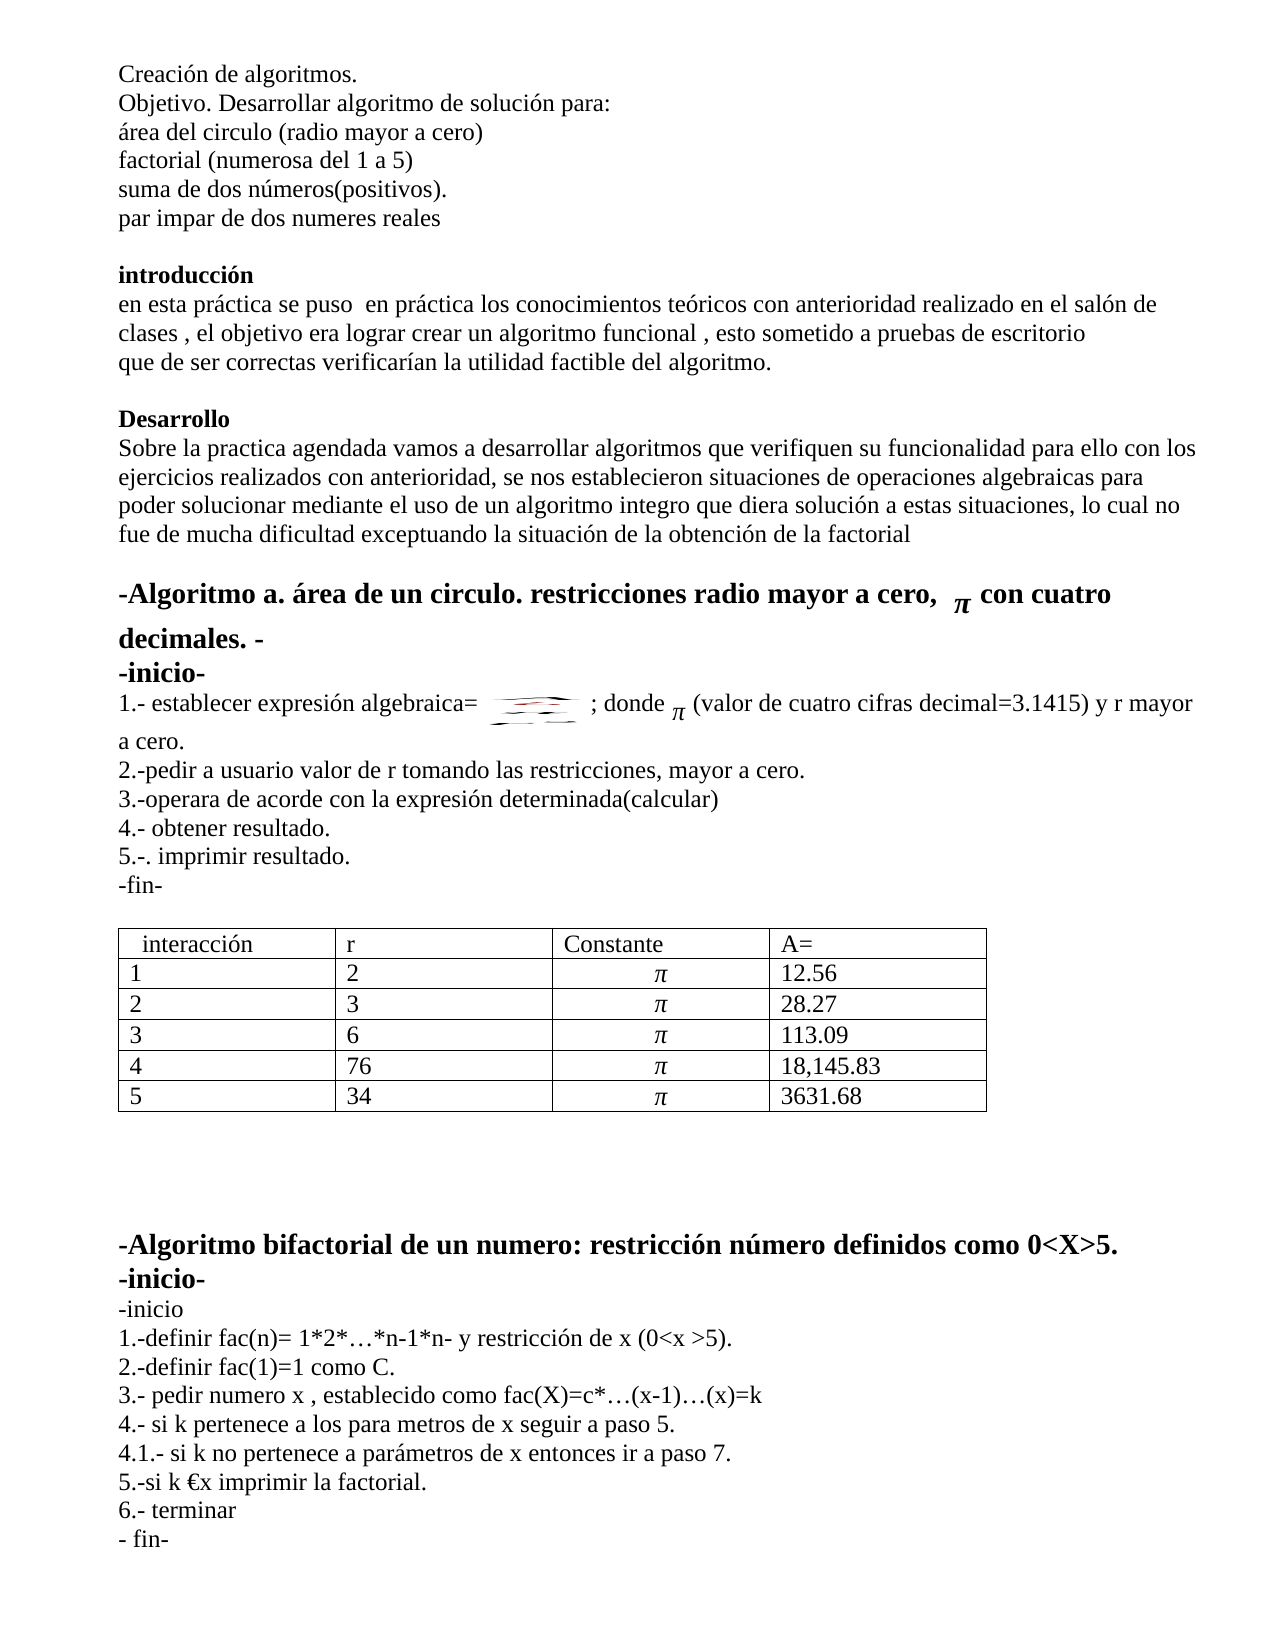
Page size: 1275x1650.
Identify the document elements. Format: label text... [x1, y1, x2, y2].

text en esta práctica se puso en práctica los conocimientos teóricos con anterioridad realizado en el salón de clases , el objetivo era lograr crear un algoritmo funcional , esto sometido a pruebas de escritorio [118, 289, 1205, 347]
text -inicio- [118, 655, 1205, 688]
text -Algoritmo a. área de un circulo. restricciones radio mayor a cero, con cuatro decimales. - [118, 577, 1205, 655]
table_cell 76 [336, 1051, 552, 1080]
text -Algoritmo bifactorial de un numero: restricción número definidos como 0<X>5. [118, 1227, 1205, 1261]
text -inicio [118, 1294, 1205, 1323]
table_cell [553, 1020, 769, 1050]
table_cell 5 [119, 1081, 335, 1111]
text Creación de algoritmos. [118, 59, 1205, 88]
table_cell 3 [119, 1020, 335, 1050]
text 3.- pedir numero x , establecido como fac(X)=c*…(x-1)…(x)=k [118, 1381, 1205, 1409]
text -inicio- [118, 1261, 1205, 1294]
text - fin- [118, 1524, 1205, 1553]
text 6.- terminar [118, 1496, 1205, 1524]
table_cell 18,145.83 [770, 1051, 986, 1080]
text 4.- obtener resultado. [118, 813, 1205, 841]
text 5.-si k €x imprimir la factorial. [118, 1467, 1205, 1496]
table_cell 113.09 [770, 1020, 986, 1050]
text Desarrollo [118, 404, 1205, 433]
text Objetivo. Desarrollar algoritmo de solución para: [118, 88, 1205, 117]
text par impar de dos numeres reales [118, 203, 1205, 232]
text 4.1.- si k no pertenece a parámetros de x entonces ir a paso 7. [118, 1438, 1205, 1467]
table_cell [553, 989, 769, 1019]
text 4.- si k pertenece a los para metros de x seguir a paso 5. [118, 1409, 1205, 1438]
table_cell 12.56 [770, 959, 986, 988]
text -fin- [118, 870, 1205, 899]
text 1.-definir fac(n)= 1*2*…*n-1*n- y restricción de x (0<x >5). [118, 1323, 1205, 1352]
table_cell [553, 1051, 769, 1080]
table_header r [336, 929, 552, 957]
text 5.-. imprimir resultado. [118, 841, 1205, 870]
text 2.-definir fac(1)=1 como C. [118, 1352, 1205, 1381]
table_cell 1 [119, 959, 335, 988]
table_header Constante [553, 929, 769, 957]
text 1.- establecer expresión algebraica= ; donde (valor de cuatro cifras decimal=3.1415) y r mayor a cero. [118, 688, 1205, 755]
text factorial (numerosa del 1 a 5) [118, 145, 1205, 174]
table_cell 4 [119, 1051, 335, 1080]
text Sobre la practica agendada vamos a desarrollar algoritmos que verifiquen su funcionalidad para ello con los ejercicios realizados con anterioridad, se nos establecieron situaciones de operaciones algebraicas para poder solucionar mediante el uso de un algoritmo integro que diera solución a estas situaciones, lo cual no fue de mucha dificultad exceptuando la situación de la obtención de la factorial [118, 433, 1205, 548]
text 3.-operara de acorde con la expresión determinada(calcular) [118, 784, 1205, 813]
table_cell [553, 1081, 769, 1111]
table_cell 2 [336, 959, 552, 988]
text que de ser correctas verificarían la utilidad factible del algoritmo. [118, 347, 1205, 375]
text introducción [118, 260, 1205, 289]
table_header interacción [119, 929, 335, 957]
table_cell 3631.68 [770, 1081, 986, 1111]
table_cell 2 [119, 989, 335, 1019]
text área del circulo (radio mayor a cero) [118, 117, 1205, 145]
text 2.-pedir a usuario valor de r tomando las restricciones, mayor a cero. [118, 755, 1205, 784]
text suma de dos números(positivos). [118, 174, 1205, 203]
table_header A= [770, 929, 986, 957]
table_cell 28.27 [770, 989, 986, 1019]
table_cell 34 [336, 1081, 552, 1111]
table_cell [553, 959, 769, 988]
table_cell 3 [336, 989, 552, 1019]
table_cell 6 [336, 1020, 552, 1050]
